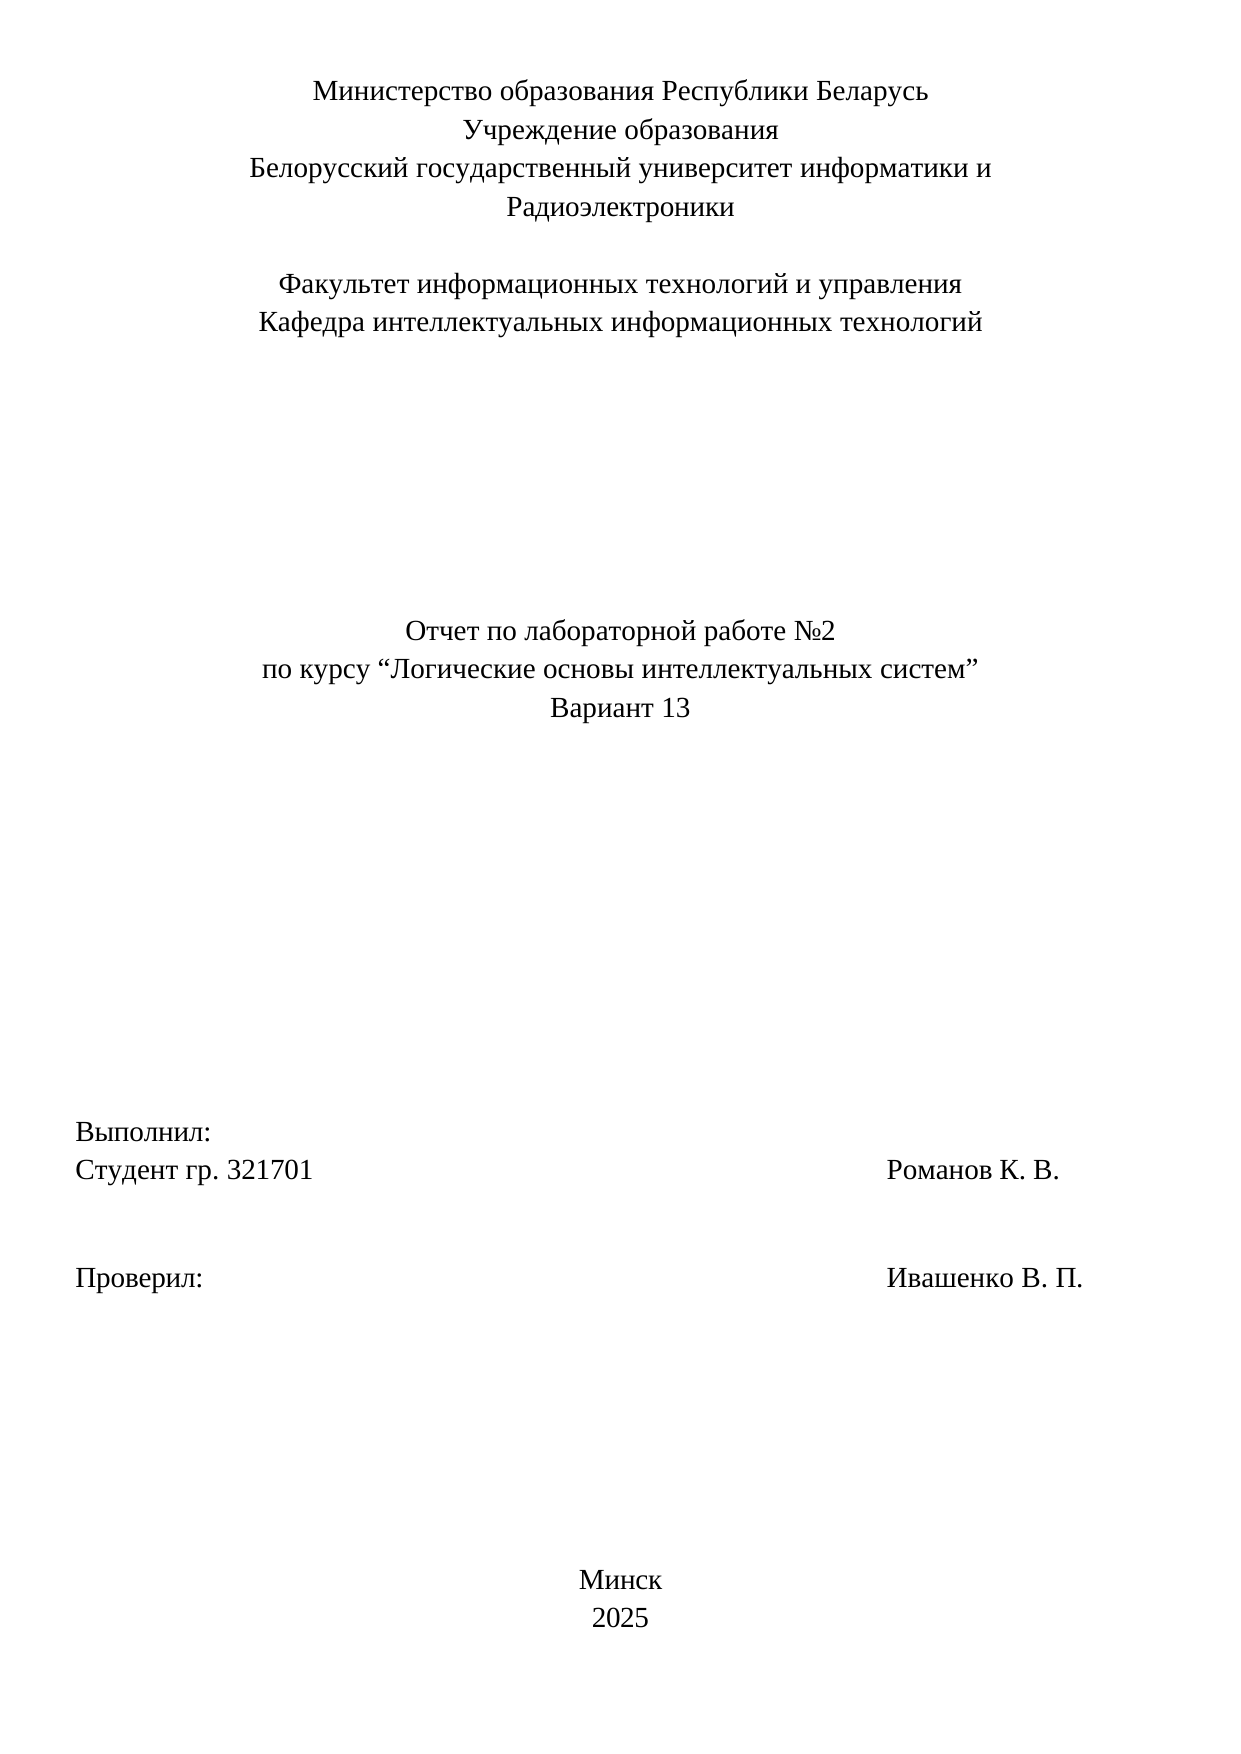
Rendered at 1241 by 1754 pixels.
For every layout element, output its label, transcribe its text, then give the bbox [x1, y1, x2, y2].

text Отчет по лабораторной работе №2 [239, 613, 1002, 646]
text Проверил: Ивашенко В. П. [75, 1261, 1226, 1294]
text Студент гр. 321701 Романов К. В. [75, 1152, 1226, 1186]
text Выполнил: [75, 1114, 1226, 1147]
text Министерство образования Республики Беларусь Учреждение образования [239, 73, 1002, 145]
text по курсу “Логические основы интеллектуальных систем” Вариант 13 [239, 651, 1001, 723]
text Белорусский государственный университет информатики и Радиоэлектроники [239, 150, 1002, 222]
text Минск 2025 [553, 1562, 688, 1634]
text Факультет информационных технологий и управления Кафедра интеллектуальных информационных технологий [258, 266, 982, 338]
